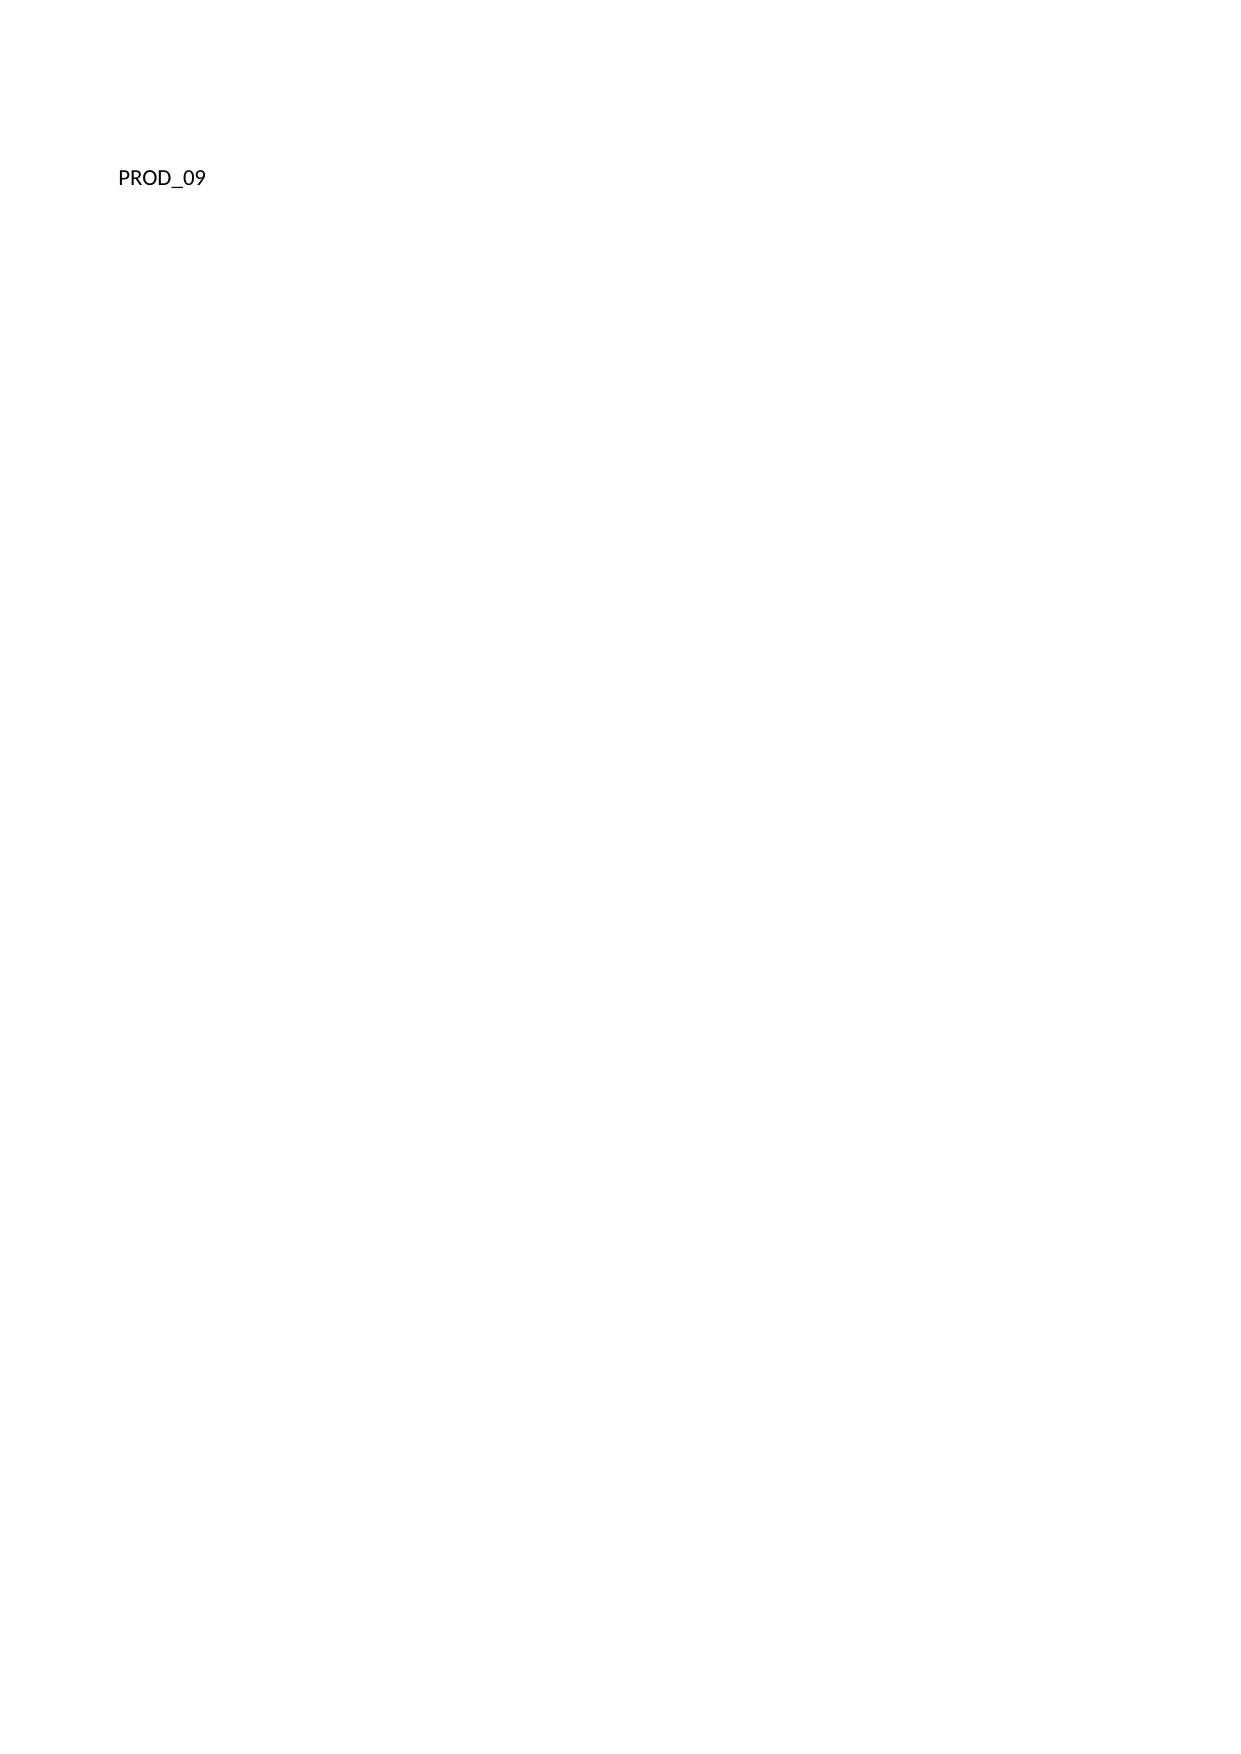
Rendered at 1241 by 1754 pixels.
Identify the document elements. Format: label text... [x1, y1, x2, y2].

text PROD_09 [118, 163, 1122, 191]
